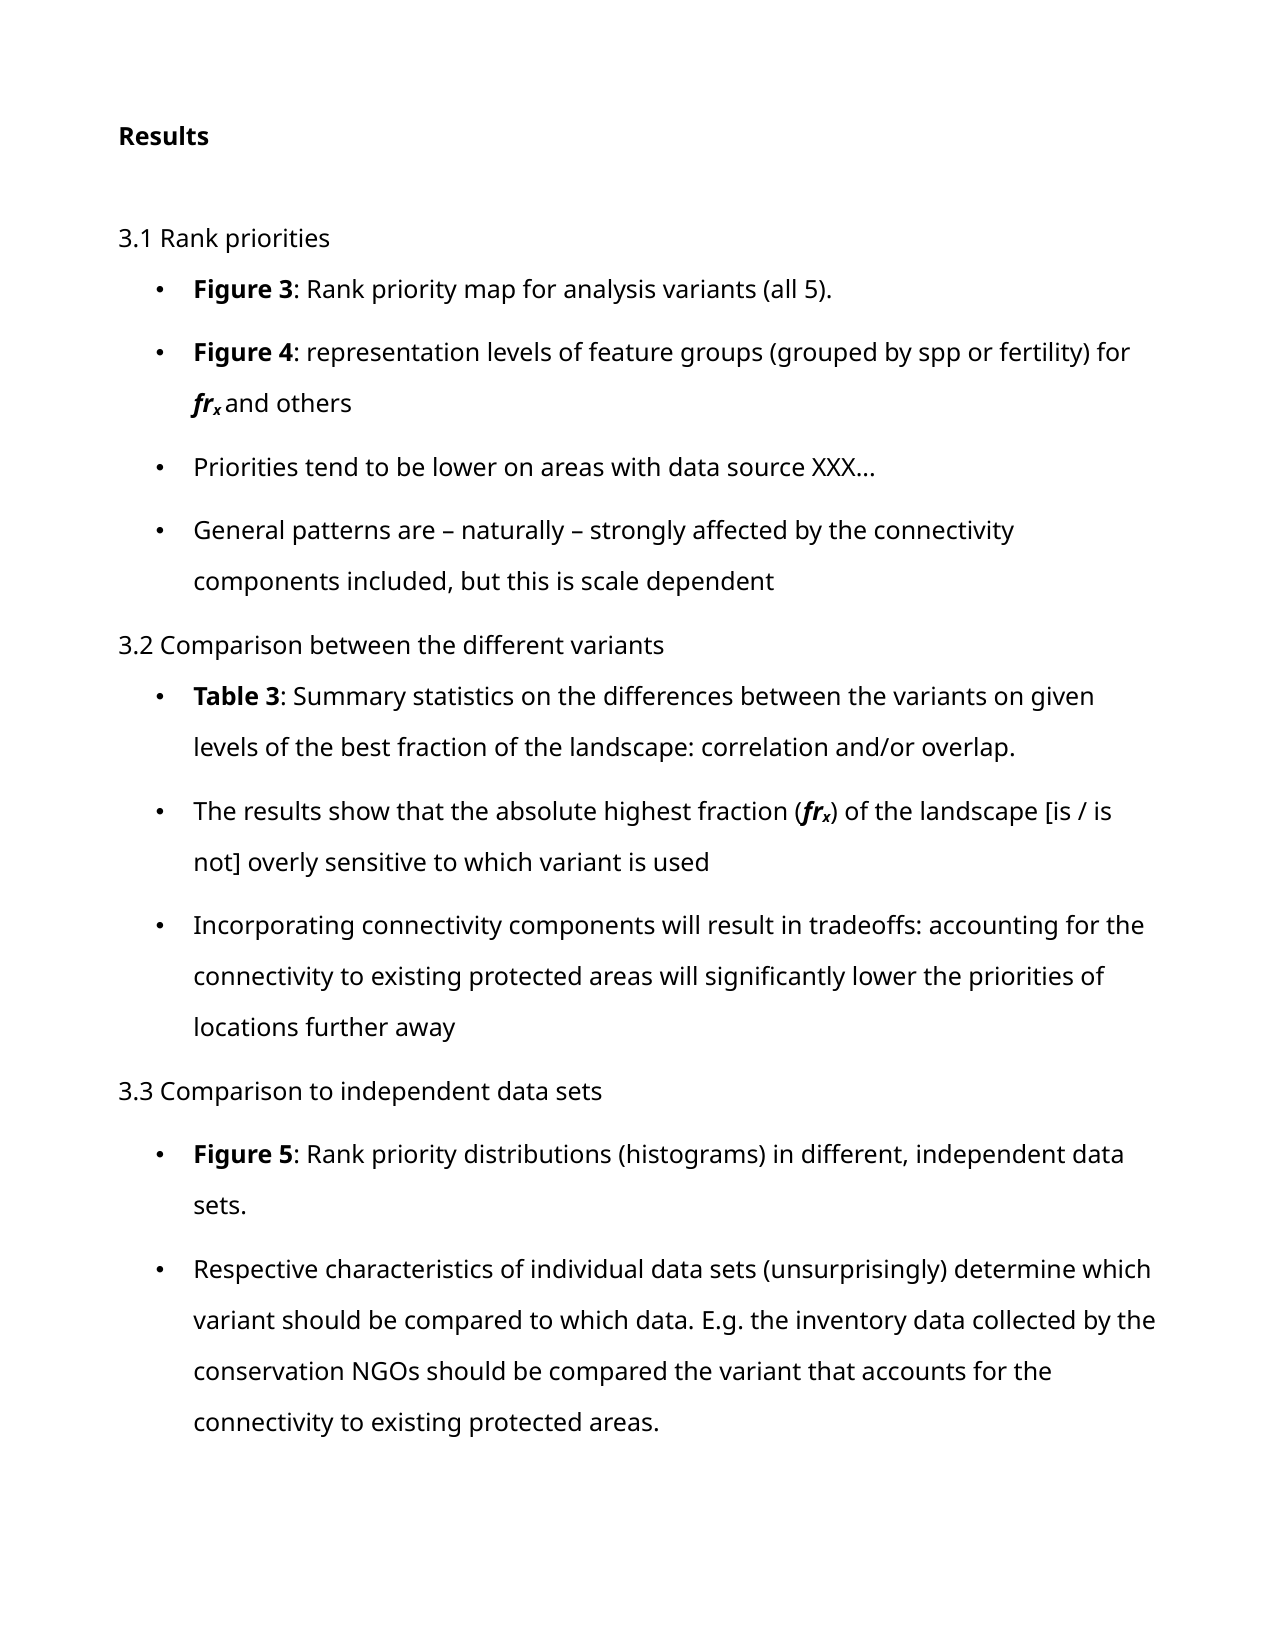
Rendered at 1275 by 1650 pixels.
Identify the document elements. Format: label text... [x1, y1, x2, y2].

list General patterns are – naturally – strongly affected by the connectivity components included, but this is scale dependent [156, 513, 1157, 598]
text Results [118, 118, 1157, 152]
list Incorporating connectivity components will result in tradeoffs: accounting for the connectivity to existing protected areas will significantly lower the priorities of locations further away [156, 908, 1157, 1044]
list Priorities tend to be lower on areas with data source XXX... [156, 449, 1157, 483]
list Figure 5: Rank priority distributions (histograms) in different, independent data sets. [156, 1137, 1157, 1222]
list The results show that the absolute highest fraction (frx) of the landscape [is / is not] overly sensitive to which variant is used [156, 793, 1157, 878]
list Figure 4: representation levels of feature groups (grouped by spp or fertility) for frx and others [156, 335, 1157, 420]
list Figure 3: Rank priority map for analysis variants (all 5). [156, 271, 1157, 305]
text 3.1 Rank priorities [118, 220, 1157, 254]
text 3.2 Comparison between the different variants [118, 627, 1157, 662]
text 3.3 Comparison to independent data sets [118, 1073, 1157, 1107]
list Table 3: Summary statistics on the differences between the variants on given levels of the best fraction of the landscape: correlation and/or overlap. [156, 678, 1157, 764]
list Respective characteristics of individual data sets (unsurprisingly) determine which variant should be compared to which data. E.g. the inventory data collected by the conservation NGOs should be compared the variant that accounts for the connectivity to existing protected areas. [156, 1251, 1157, 1439]
